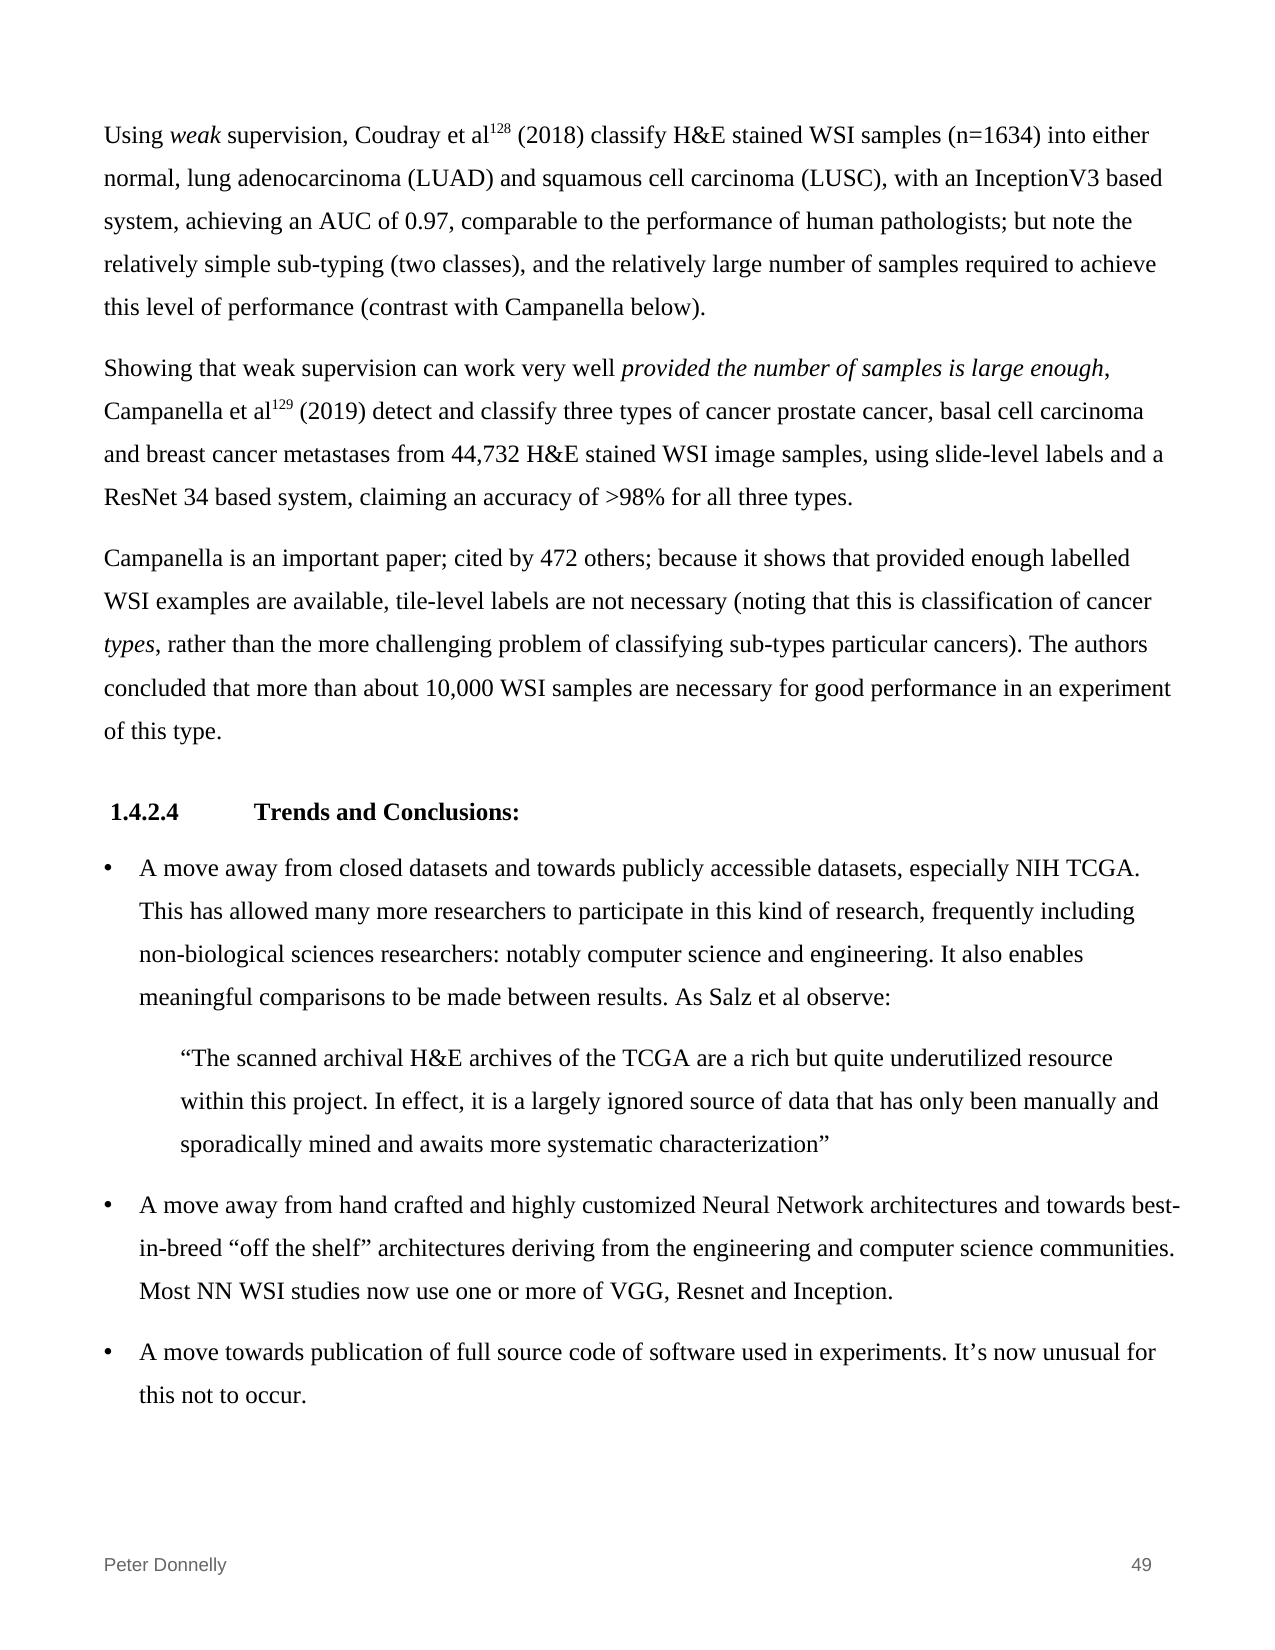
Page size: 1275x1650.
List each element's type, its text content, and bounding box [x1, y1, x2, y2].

text Using weak supervision, Coudray et al (2018) classify H&E stained WSI samples (n=1634) into either normal, lung adenocarcinoma (LUAD) and squamous cell carcinoma (LUSC), with an InceptionV3 based system, achieving an AUC of 0.97, comparable to the performance of human pathologists; but note the relatively simple sub-typing (two classes), and the relatively large number of samples required to achieve this level of performance (contrast with Campanella below). [103, 120, 1181, 321]
text Campanella is an important paper; cited by 472 others; because it shows that provided enough labelled WSI examples are available, tile-level labels are not necessary (noting that this is classification of cancer types, rather than the more challenging problem of classifying sub-types particular cancers). The authors concluded that more than about 10,000 WSI samples are necessary for good performance in an experiment of this type. [103, 543, 1181, 744]
text “The scanned archival H&E archives of the TCGA are a rich but quite underutilized resource within this project. In effect, it is a largely ignored source of data that has only been manually and sporadically mined and awaits more systematic characterization” [180, 1043, 1181, 1158]
subtitle Trends and Conclusions: [103, 797, 1181, 826]
list A move away from hand crafted and highly customized Neural Network architectures and towards best-in-breed “off the shelf” architectures deriving from the engineering and computer science communities. Most NN WSI studies now use one or more of VGG, Resnet and Inception. [103, 1190, 1181, 1305]
list A move towards publication of full source code of software used in experiments. It’s now unusual for this not to occur. [103, 1337, 1181, 1409]
list A move away from closed datasets and towards publicly accessible datasets, especially NIH TCGA. This has allowed many more researchers to participate in this kind of research, frequently including non-biological sciences researchers: notably computer science and engineering. It also enables meaningful comparisons to be made between results. As Salz et al observe: [103, 853, 1181, 1011]
text Showing that weak supervision can work very well provided the number of samples is large enough, Campanella et al (2019) detect and classify three types of cancer prostate cancer, basal cell carcinoma and breast cancer metastases from 44,732 H&E stained WSI image samples, using slide-level labels and a ResNet 34 based system, claiming an accuracy of >98% for all three types. [103, 353, 1181, 511]
